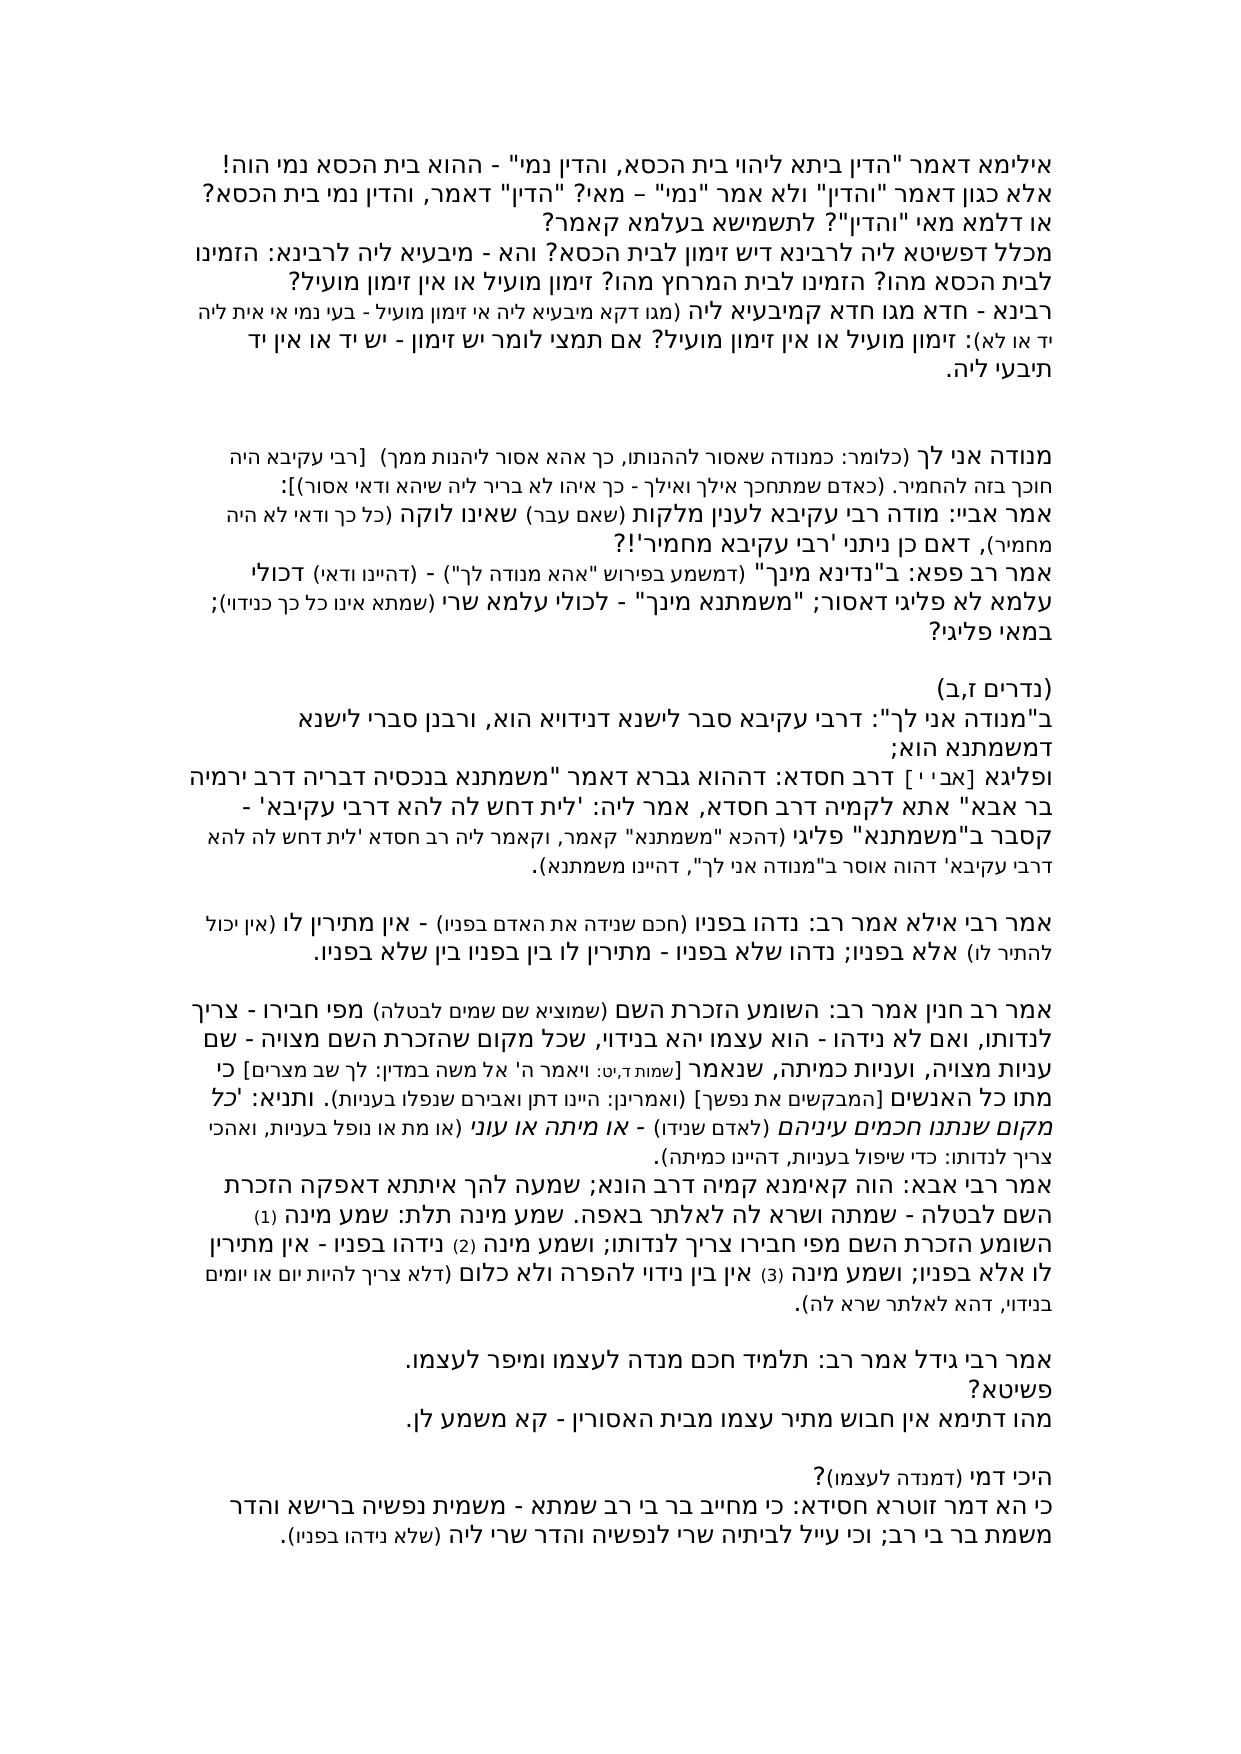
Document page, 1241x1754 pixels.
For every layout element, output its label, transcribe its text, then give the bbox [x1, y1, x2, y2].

text אמר אביי: מודה רבי עקיבא לענין מלקות (שאם עבר) שאינו לוקה (כל כך ודאי לא היה מחמיר), דאם כן ניתני 'רבי עקיבא מחמיר'!? [187, 500, 1053, 558]
text אמר רב חנין אמר רב: השומע הזכרת השם (שמוציא שם שמים לבטלה) מפי חבירו - צריך לנדותו, ואם לא נידהו - הוא עצמו יהא בנידוי, שכל מקום שהזכרת השם מצויה - שם עניות מצויה, ועניות כמיתה, שנאמר [שמות ד,יט: ויאמר ה' אל משה במדין: לך שב מצרים] כי מתו כל האנשים [המבקשים את נפשך] (ואמרינן: היינו דתן ואבירם שנפלו בעניות). ותניא: 'כל מקום שנתנו חכמים עיניהם (לאדם שנידו) - או מיתה או עוני (או מת או נופל בעניות, ואהכי צריך לנדותו: כדי שיפול בעניות, דהיינו כמיתה). [187, 995, 1053, 1171]
text ב"מנודה אני לך": דרבי עקיבא סבר לישנא דנידויא הוא, ורבנן סברי לישנא דמשמתנא הוא; [187, 704, 1053, 762]
text רבינא - חדא מגו חדא קמיבעיא ליה (מגו דקא מיבעיא ליה אי זימון מועיל - בעי נמי אי אית ליה יד או לא): זימון מועיל או אין זימון מועיל? אם תמצי לומר יש זימון - יש יד או אין יד תיבעי ליה. [187, 296, 1053, 384]
text פשיטא? [187, 1375, 1053, 1404]
text אמר רב פפא: ב"נדינא מינך" (דמשמע בפירוש "אהא מנודה לך") - (דהיינו ודאי) דכולי עלמא לא פליגי דאסור; "משמתנא מינך" - לכולי עלמא שרי (שמתא אינו כל כך כנידוי); במאי פליגי? [187, 558, 1053, 646]
text כי הא דמר זוטרא חסידא: כי מחייב בר בי רב שמתא - משמית נפשיה ברישא והדר משמת בר בי רב; וכי עייל לביתיה שרי לנפשיה והדר שרי ליה (שלא נידהו בפניו). [187, 1491, 1053, 1549]
text אמר רבי אבא: הוה קאימנא קמיה דרב הונא; שמעה להך איתתא דאפקה הזכרת השם לבטלה - שמתה ושרא לה לאלתר באפה. שמע מינה תלת: שמע מינה (1) השומע הזכרת השם מפי חבירו צריך לנדותו; ושמע מינה (2) נידהו בפניו - אין מתירין לו אלא בפניו; ושמע מינה (3) אין בין נידוי להפרה ולא כלום (דלא צריך להיות יום או יומים בנידוי, דהא לאלתר שרא לה). [187, 1171, 1053, 1317]
text מנודה אני לך (כלומר: כמנודה שאסור לההנותו, כך אהא אסור ליהנות ממך) [רבי עקיבא היה חוכך בזה להחמיר. (כאדם שמתחכך אילך ואילך - כך איהו לא בריר ליה שיהא ודאי אסור)]: [187, 441, 1053, 500]
text היכי דמי (דמנדה לעצמו)? [187, 1462, 1053, 1491]
text אמר רבי גידל אמר רב: תלמיד חכם מנדה לעצמו ומיפר לעצמו. [187, 1346, 1053, 1375]
text ופליגא [אביי] דרב חסדא: דההוא גברא דאמר "משמתנא בנכסיה דבריה דרב ירמיה בר אבא" אתא לקמיה דרב חסדא, אמר ליה: 'לית דחש לה להא דרבי עקיבא' - קסבר ב"משמתנא" פליגי (דהכא "משמתנא" קאמר, וקאמר ליה רב חסדא 'לית דחש לה להא דרבי עקיבא' דהוה אוסר ב"מנודה אני לך", דהיינו משמתנא). [187, 762, 1053, 879]
text (נדרים ז,ב) [187, 674, 1053, 704]
text מכלל דפשיטא ליה לרבינא דיש זימון לבית הכסא? והא - מיבעיא ליה לרבינא: הזמינו לבית הכסא מהו? הזמינו לבית המרחץ מהו? זימון מועיל או אין זימון מועיל? [187, 238, 1053, 296]
text מהו דתימא אין חבוש מתיר עצמו מבית האסורין - קא משמע לן. [187, 1404, 1053, 1433]
text אמר רבי אילא אמר רב: נדהו בפניו (חכם שנידה את האדם בפניו) - אין מתירין לו (אין יכול להתיר לו) אלא בפניו; נדהו שלא בפניו - מתירין לו בין בפניו בין שלא בפניו. [187, 908, 1053, 967]
text אילימא דאמר "הדין ביתא ליהוי בית הכסא, והדין נמי" - ההוא בית הכסא נמי הוה! אלא כגון דאמר "והדין" ולא אמר "נמי" – מאי? "הדין" דאמר, והדין נמי בית הכסא? או דלמא מאי "והדין"? לתשמישא בעלמא קאמר? [187, 150, 1053, 238]
